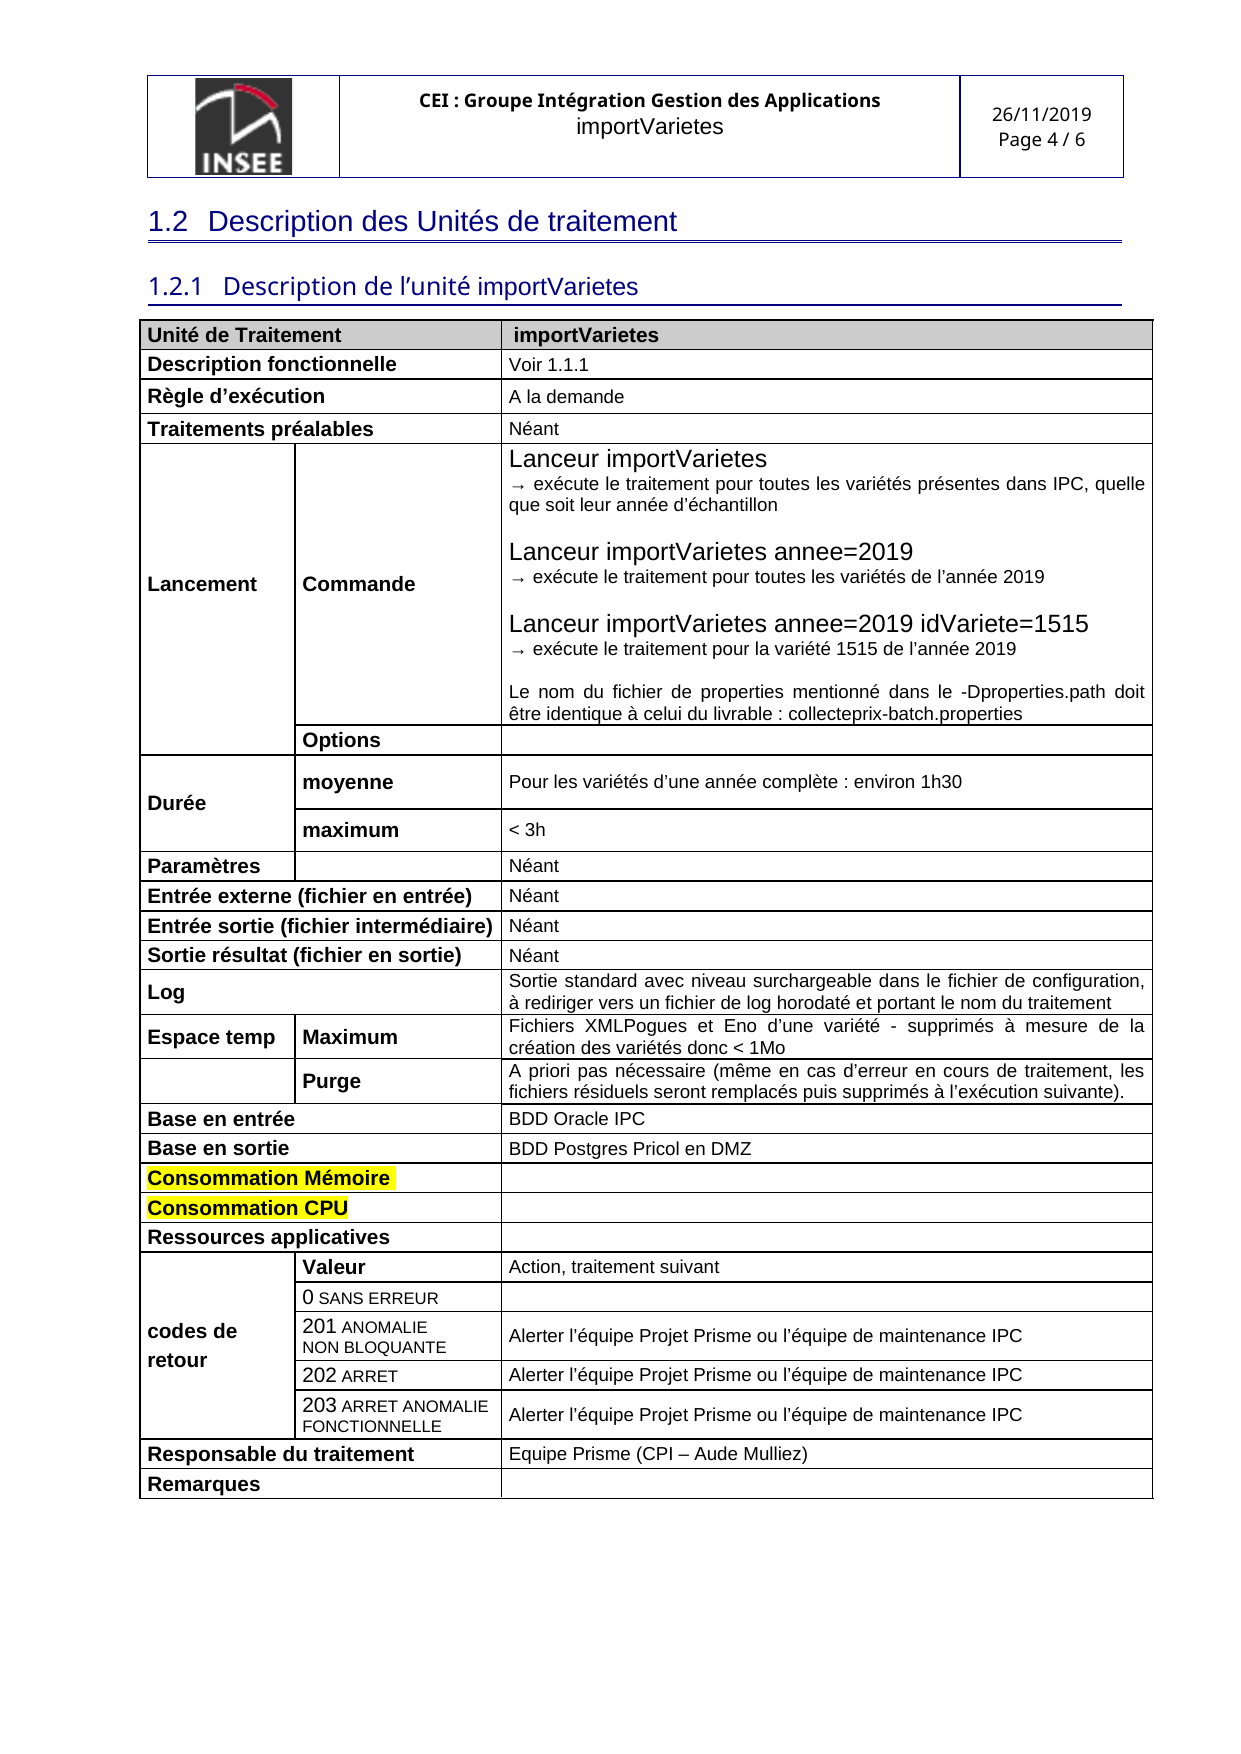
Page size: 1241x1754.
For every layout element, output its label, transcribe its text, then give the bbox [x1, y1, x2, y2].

table_cell Pour les variétés d’une année complète : environ 1h30 [502, 756, 1152, 808]
table_cell Consommation CPU [141, 1193, 501, 1222]
table_cell Valeur [296, 1253, 501, 1281]
table_cell 0 SANS ERREUR [296, 1283, 501, 1311]
table_cell Lanceur importVarietes → exécute le traitement pour toutes les variétés présentes dans IPC, quelle que soit leur année d’échantillon Lanceur importVarietes annee=2019 → exécute le traitement pour toutes les variétés de l’année 2019 Lanceur importVarietes annee=2019 idVariete=1515 → exécute le traitement pour la variété 1515 de l’année 2019 Le nom du fichier de properties mentionné dans le -Dproperties.path doit être identique à celui du livrable : collecteprix-batch.properties [502, 444, 1152, 724]
table_cell Voir 1.1.1 [502, 350, 1152, 378]
table_cell Durée [141, 756, 294, 851]
table_cell [502, 1283, 1152, 1311]
table_cell Action, traitement suivant [502, 1253, 1152, 1281]
table_cell [502, 1223, 1152, 1251]
table_cell Equipe Prisme (CPI – Aude Mulliez) [502, 1440, 1152, 1468]
table_cell Responsable du traitement [141, 1440, 501, 1468]
table_cell Règle d’exécution [141, 380, 501, 413]
table_cell Entrée sortie (fichier intermédiaire) [141, 912, 501, 939]
table_cell [502, 1469, 1152, 1497]
table_cell 202 ARRET [296, 1361, 501, 1389]
table_cell Néant [502, 414, 1152, 442]
table_cell < 3h [502, 810, 1152, 851]
table_cell Alerter l’équipe Projet Prisme ou l’équipe de maintenance IPC [502, 1312, 1152, 1359]
table_cell Remarques [141, 1469, 501, 1497]
table_cell moyenne [296, 756, 501, 808]
table_cell [141, 1059, 294, 1103]
table_cell [296, 852, 501, 880]
table_cell BDD Oracle IPC [502, 1105, 1152, 1132]
table_header Unité de Traitement [141, 321, 501, 349]
table_cell Base en entrée [141, 1104, 501, 1132]
table_cell Néant [502, 882, 1152, 910]
table_cell codes de retour [141, 1253, 294, 1438]
table_cell Fichiers XMLPogues et Eno d’une variété - supprimés à mesure de la création des variétés donc < 1Mo [502, 1015, 1152, 1058]
table_cell Entrée externe (fichier en entrée) [141, 882, 501, 910]
table_cell Purge [296, 1059, 501, 1103]
table_cell [502, 1164, 1152, 1192]
table_cell Commande [296, 444, 501, 724]
table_cell Paramètres [141, 852, 294, 880]
table_cell Ressources applicatives [141, 1223, 501, 1251]
table_cell Base en sortie [141, 1134, 501, 1162]
table_cell Alerter l’équipe Projet Prisme ou l’équipe de maintenance IPC [502, 1391, 1152, 1438]
table_cell [141, 724, 294, 754]
table_header importVarietes [502, 321, 1152, 349]
table_cell Consommation Mémoire [141, 1164, 501, 1192]
table_cell [502, 726, 1152, 754]
table_cell A priori pas nécessaire (même en cas d’erreur en cours de traitement, les fichiers résiduels seront remplacés puis supprimés à l’exécution suivante). [502, 1060, 1152, 1103]
picture [195, 78, 293, 175]
table_cell [502, 1193, 1152, 1222]
table_cell Alerter l’équipe Projet Prisme ou l’équipe de maintenance IPC [502, 1361, 1152, 1389]
table_cell 203 ARRET ANOMALIE FONCTIONNELLE [296, 1391, 501, 1438]
table_cell Description fonctionnelle [141, 350, 501, 378]
table_cell BDD Postgres Pricol en DMZ [502, 1134, 1152, 1162]
table_cell Néant [502, 852, 1152, 880]
table_cell 201 ANOMALIE NON BLOQUANTE [296, 1312, 501, 1359]
table_cell Sortie standard avec niveau surchargeable dans le fichier de configuration, à rediriger vers un fichier de log horodaté et portant le nom du traitement [502, 970, 1152, 1013]
table_cell Lancement [141, 444, 294, 724]
table_cell Néant [502, 912, 1152, 939]
subtitle Description de l’unité importVarietes [148, 268, 1122, 304]
table_cell Néant [502, 941, 1152, 969]
table_cell Sortie résultat (fichier en sortie) [141, 941, 501, 969]
table_cell Options [296, 726, 501, 754]
table_cell Maximum [296, 1015, 501, 1058]
table_cell A la demande [502, 380, 1152, 413]
table_cell Traitements préalables [141, 414, 501, 442]
subtitle Description des Unités de traitement [148, 204, 1122, 240]
table_cell maximum [296, 810, 501, 851]
table_cell Espace temp [141, 1015, 294, 1058]
table_cell Log [141, 970, 501, 1013]
